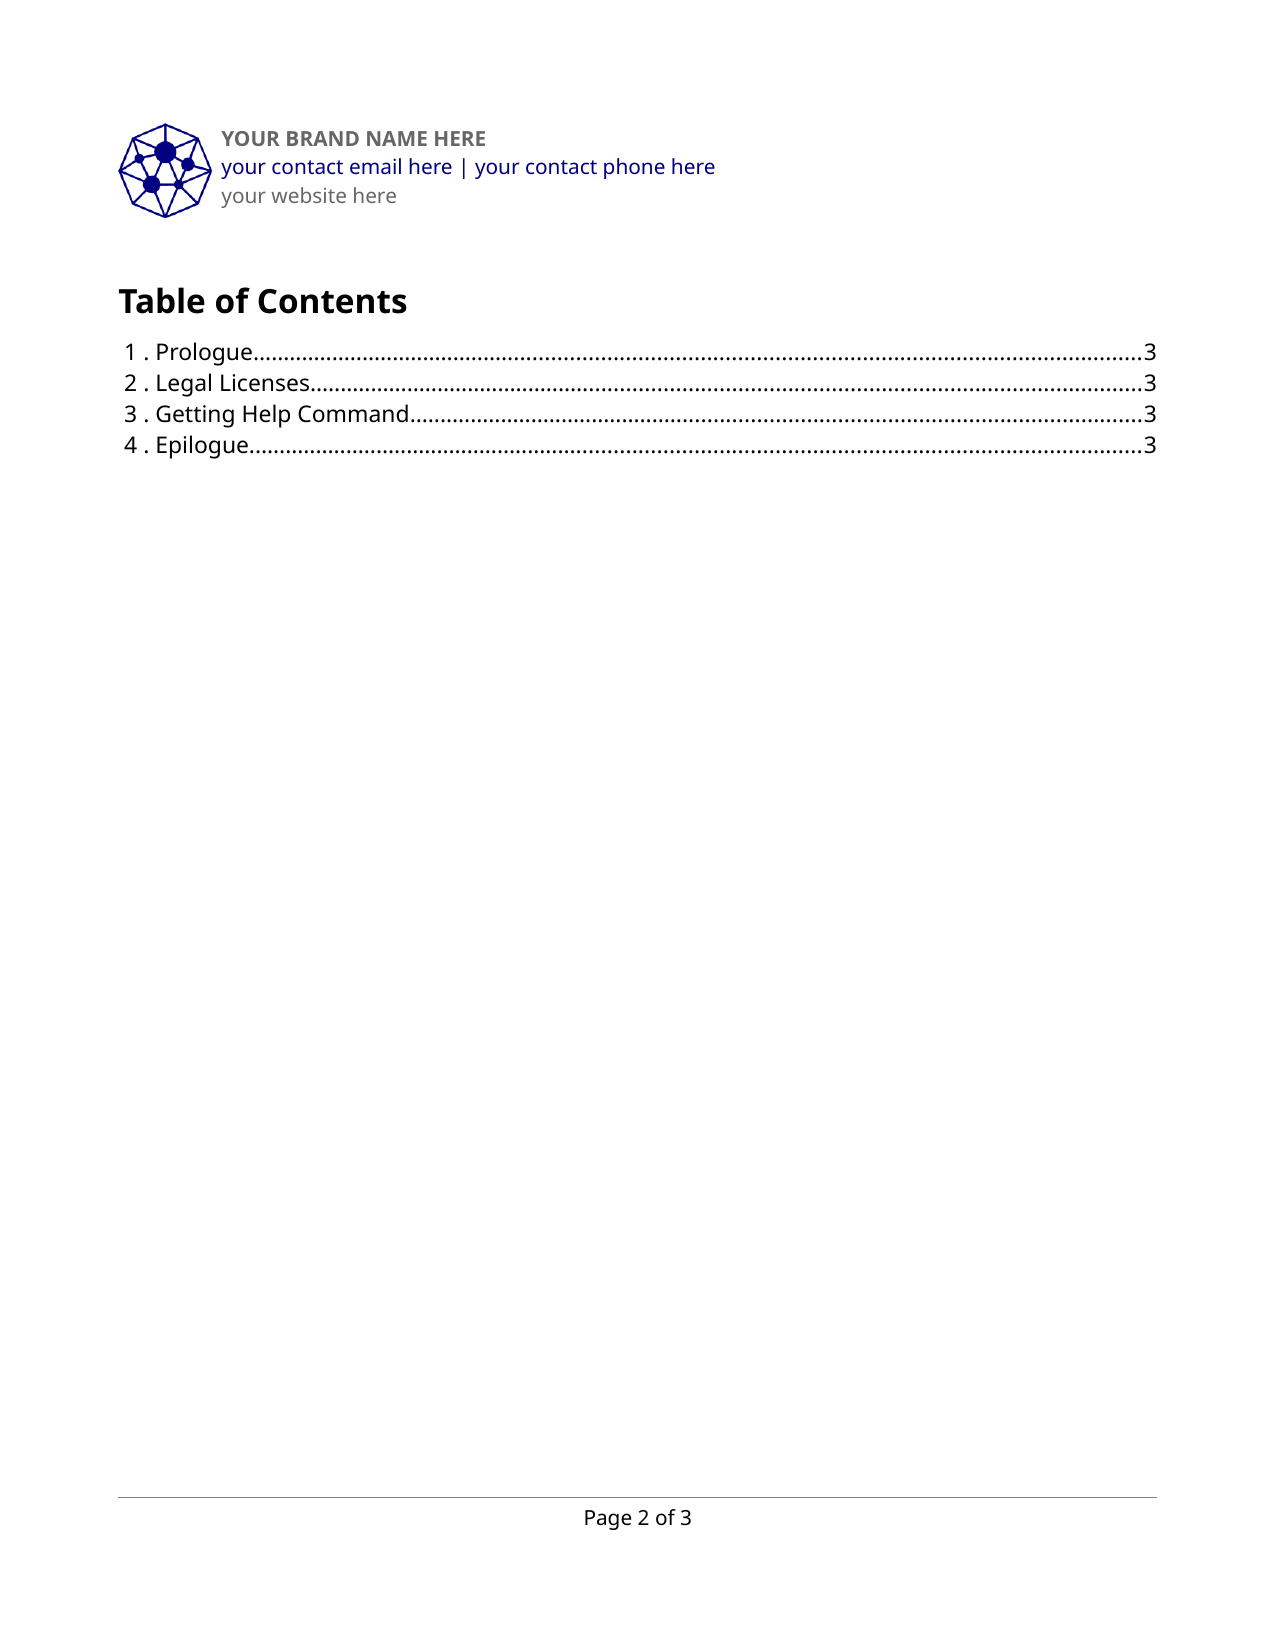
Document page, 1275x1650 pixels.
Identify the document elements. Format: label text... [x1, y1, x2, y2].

picture [118, 123, 212, 218]
subtitle Table of Contents [118, 278, 1157, 323]
text 4 . Epilogue 3 [118, 429, 1157, 461]
text 3 . Getting Help Command 3 [118, 398, 1157, 429]
text 1 . Prologue 3 [118, 336, 1157, 367]
text 2 . Legal Licenses 3 [118, 367, 1157, 398]
